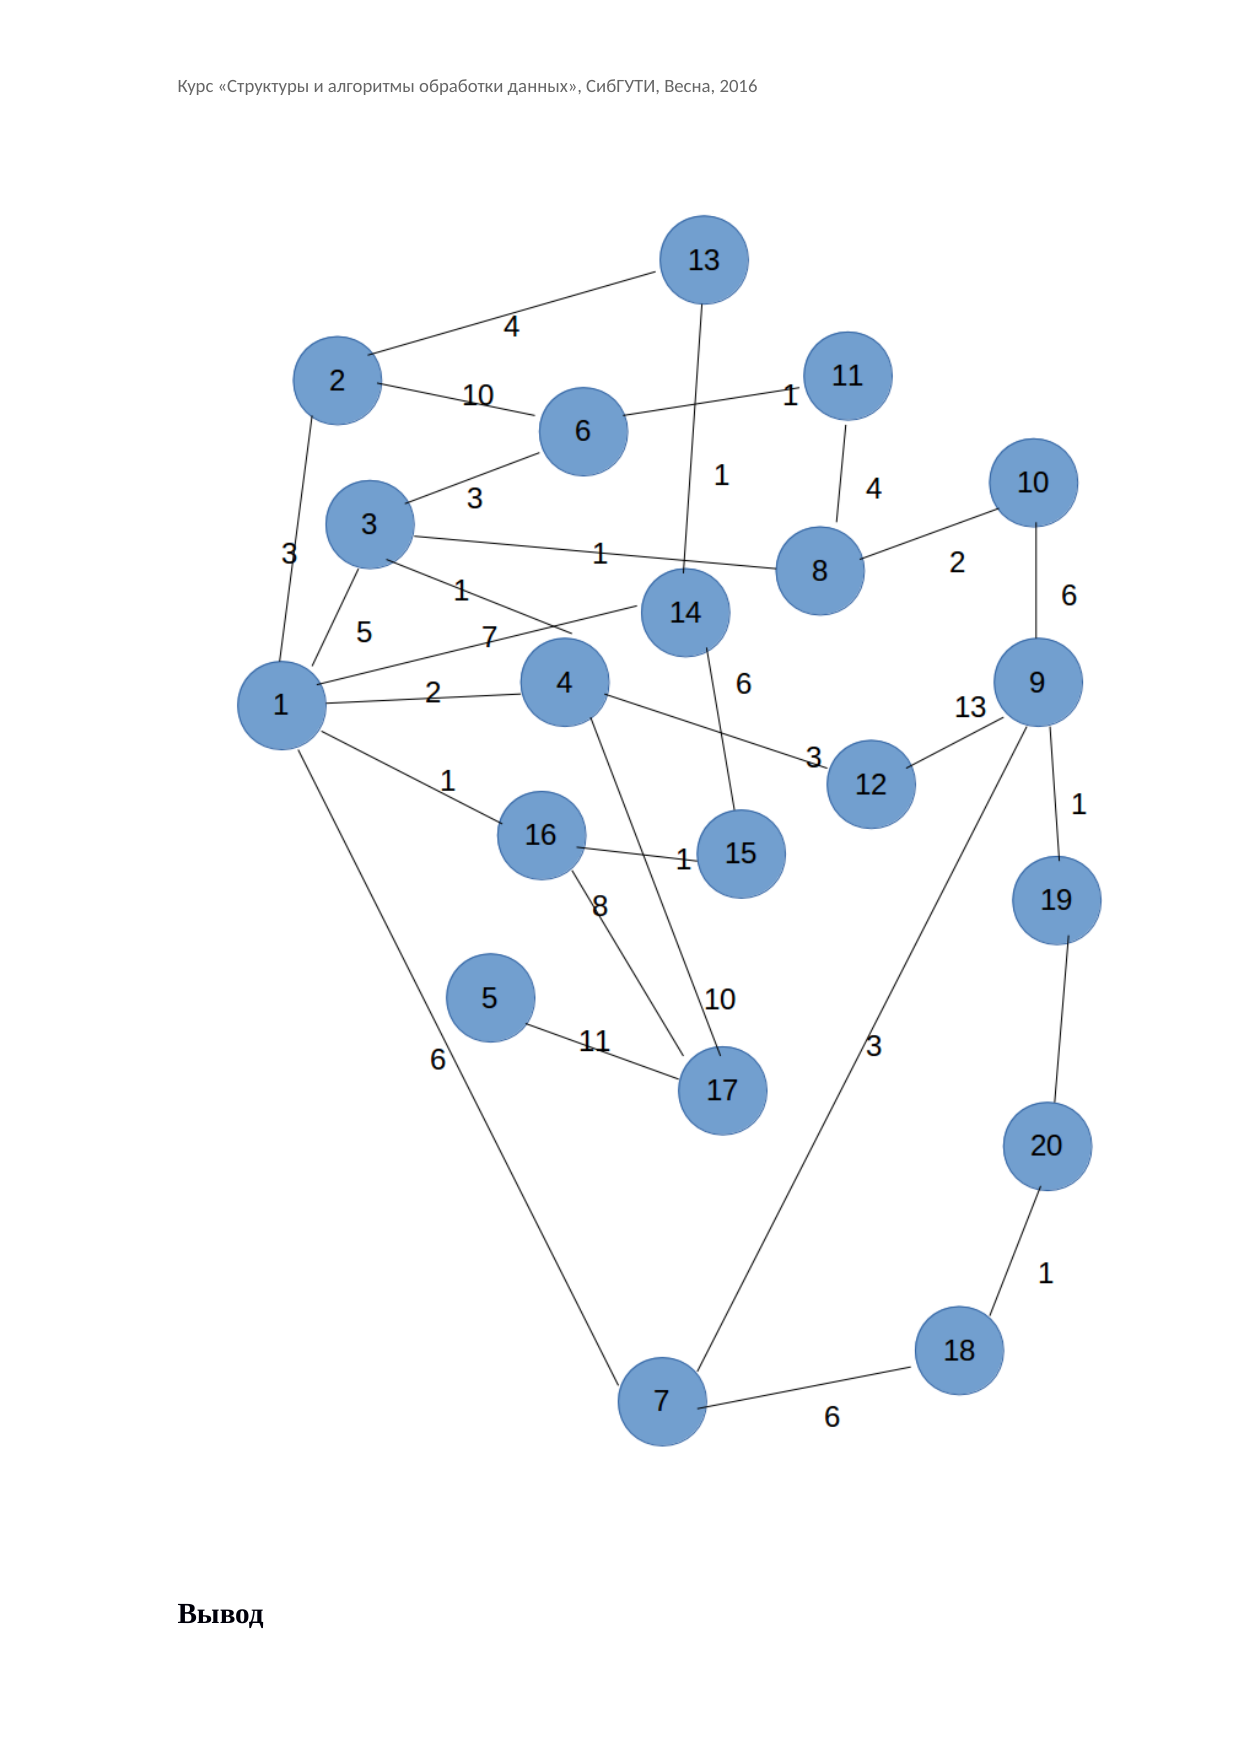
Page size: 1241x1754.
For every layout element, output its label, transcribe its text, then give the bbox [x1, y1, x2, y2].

text Вывод [177, 1596, 1152, 1629]
picture [177, 118, 1152, 1497]
